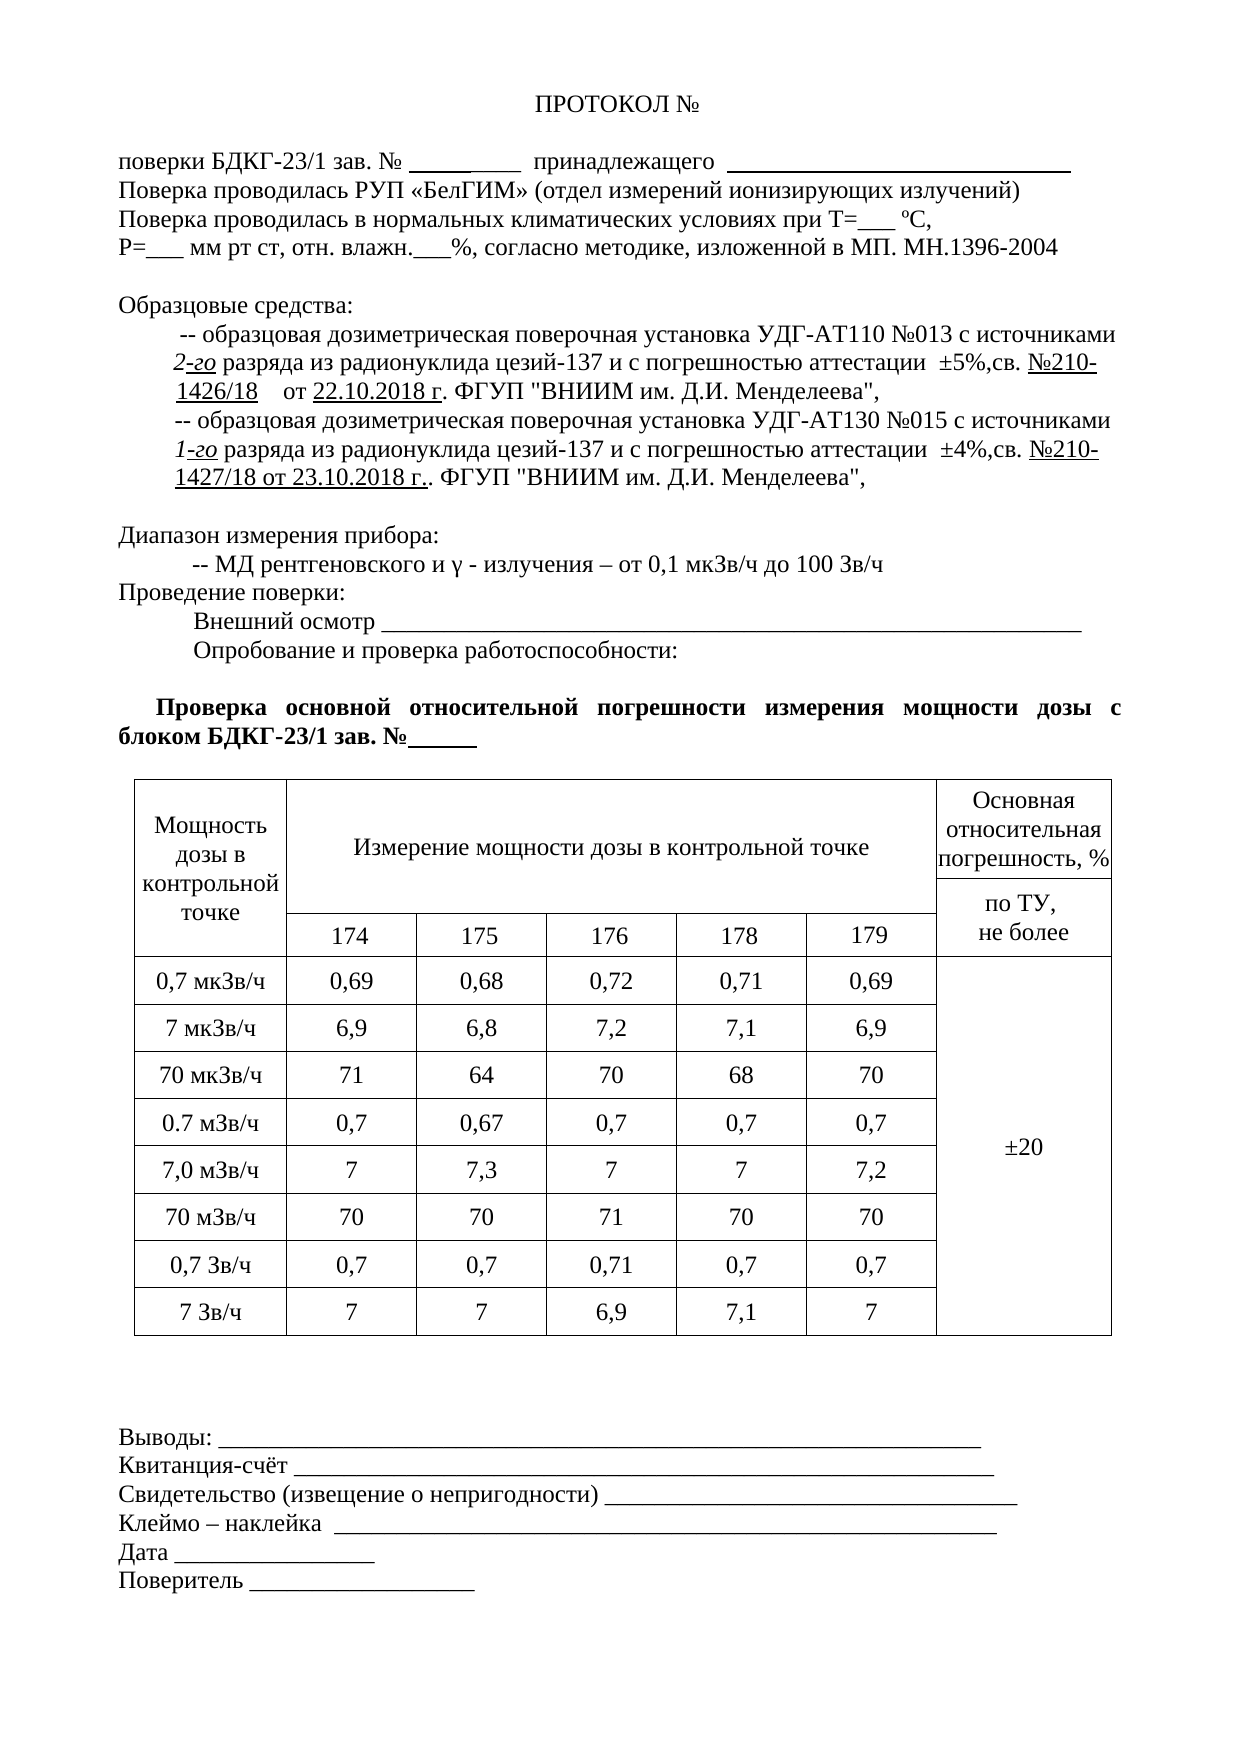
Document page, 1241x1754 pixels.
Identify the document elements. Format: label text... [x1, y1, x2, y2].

table_cell 0,7 [807, 1099, 936, 1145]
table_cell ±20 [937, 957, 1111, 1334]
text -- МД рентгеновского и γ - излучения – от 0,1 мкЗв/ч до 100 Зв/ч [192, 549, 1122, 577]
table_cell 70 [417, 1194, 546, 1240]
table_cell 7,3 [417, 1146, 546, 1193]
table_cell 7,1 [677, 1288, 806, 1334]
table_cell 0,7 [287, 1099, 416, 1145]
text поверки БДКГ-23/1 зав. № ____. принадлежащего . . [118, 146, 1122, 175]
table_header Измерение мощности дозы в контрольной точке [287, 780, 936, 913]
table_cell 7,0 мЗв/ч [135, 1146, 286, 1193]
table_cell 7 [287, 1288, 416, 1334]
table_cell 64 [417, 1052, 546, 1098]
text Проверка основной относительной погрешности измерения мощности дозы с блоком БДКГ-23/1 зав. № . [118, 692, 1122, 750]
table_cell 6,9 [547, 1288, 676, 1334]
table_cell 7,2 [547, 1005, 676, 1051]
text Образцовые средства: [118, 290, 1122, 319]
table_cell 6,9 [287, 1005, 416, 1051]
table_cell 7 Зв/ч [135, 1288, 286, 1334]
text Клеймо – наклейка _____________________________________________________ [118, 1508, 1122, 1537]
table_cell 0,69 [807, 957, 936, 1003]
text -- образцовая дозиметрическая поверочная установка УДГ-АТ110 №013 с источниками [173, 319, 1149, 347]
text 2-го разряда из радионуклида цезий-137 и с погрешностью аттестации ±5%,св. №210-1426/18 от 22.10.2018 г. ФГУП "ВНИИМ им. Д.И. Менделеева", [173, 347, 1149, 405]
text Поверка проводилась РУП «БелГИМ» (отдел измерений ионизирующих излучений) [118, 175, 1122, 204]
table_cell 0,7 Зв/ч [135, 1241, 286, 1287]
text Проведение поверки: [118, 577, 1122, 606]
text Выводы: _____________________________________________________________ [118, 1422, 1122, 1451]
table_cell по ТУ, не более [937, 879, 1111, 956]
table_cell 68 [677, 1052, 806, 1098]
table_cell 71 [547, 1194, 676, 1240]
text Дата ________________ [118, 1537, 1122, 1566]
table_cell 0.7 мЗв/ч [135, 1099, 286, 1145]
table_cell 178 [677, 914, 806, 956]
table_cell 179 41 [807, 914, 936, 956]
table_cell 6,9 [807, 1005, 936, 1051]
table_cell 7,2 [807, 1146, 936, 1193]
table_cell 0,67 [417, 1099, 546, 1145]
table_cell 70 мкЗв/ч [135, 1052, 286, 1098]
table_cell 174 [287, 914, 416, 956]
table_cell 0,7 [287, 1241, 416, 1287]
table_cell 0,71 [547, 1241, 676, 1287]
table_cell 70 мЗв/ч [135, 1194, 286, 1240]
table_cell 7 [287, 1146, 416, 1193]
table_cell 7 [417, 1288, 546, 1334]
text Опробование и проверка работоспособности: [118, 635, 1122, 664]
table_cell 0,71 [677, 957, 806, 1003]
text ПРОТОКОЛ № [118, 89, 1122, 117]
table_cell 7 [547, 1146, 676, 1193]
text Поверка проводилась в нормальных климатических условиях при Т=___ ºС, [118, 204, 1122, 232]
text Диапазон измерения прибора: [118, 520, 1149, 549]
text Р=___ мм рт ст, отн. влажн.___%, согласно методике, изложенной в МП. МН.1396-2004 [118, 232, 1122, 261]
text Внешний осмотр ________________________________________________________ [118, 606, 1122, 635]
table_cell 0,7 [547, 1099, 676, 1145]
table_cell 7 [807, 1288, 936, 1334]
table_cell 0,72 [547, 957, 676, 1003]
table_cell 0,7 мкЗв/ч [135, 957, 286, 1003]
table_cell 176 [547, 914, 676, 956]
table_cell 71 [287, 1052, 416, 1098]
table_cell 70 [547, 1052, 676, 1098]
table_cell 175 [417, 914, 546, 956]
table_cell 7 мкЗв/ч [135, 1005, 286, 1051]
table_cell 6,8 [417, 1005, 546, 1051]
text Свидетельство (извещение о непригодности) _________________________________ [118, 1479, 1122, 1508]
table_cell 7 [677, 1146, 806, 1193]
table_cell 70 [807, 1194, 936, 1240]
table_cell 0,7 [417, 1241, 546, 1287]
table_cell 0,7 [807, 1241, 936, 1287]
text Поверитель __________________ [118, 1566, 1122, 1594]
text 1-го разряда из радионуклида цезий-137 и с погрешностью аттестации ±4%,св. №210-1427/18 от 23.10.2018 г.. ФГУП "ВНИИМ им. Д.И. Менделеева", [174, 434, 1149, 491]
table_cell 70 [677, 1194, 806, 1240]
table_header Мощность дозы в контрольной точке [135, 780, 286, 956]
table_cell 0,7 [677, 1241, 806, 1287]
table_cell 70 [807, 1052, 936, 1098]
text -- образцовая дозиметрическая поверочная установка УДГ-АТ130 №015 с источниками [174, 405, 1149, 434]
table_cell 0,69 [287, 957, 416, 1003]
table_cell 0,7 [677, 1099, 806, 1145]
table_cell 7,1 [677, 1005, 806, 1051]
table_cell 70 [287, 1194, 416, 1240]
table_cell 0,68 [417, 957, 546, 1003]
table_header Основная относительная погрешность, % [937, 780, 1111, 877]
text Квитанция-счёт ________________________________________________________ [118, 1451, 1122, 1479]
